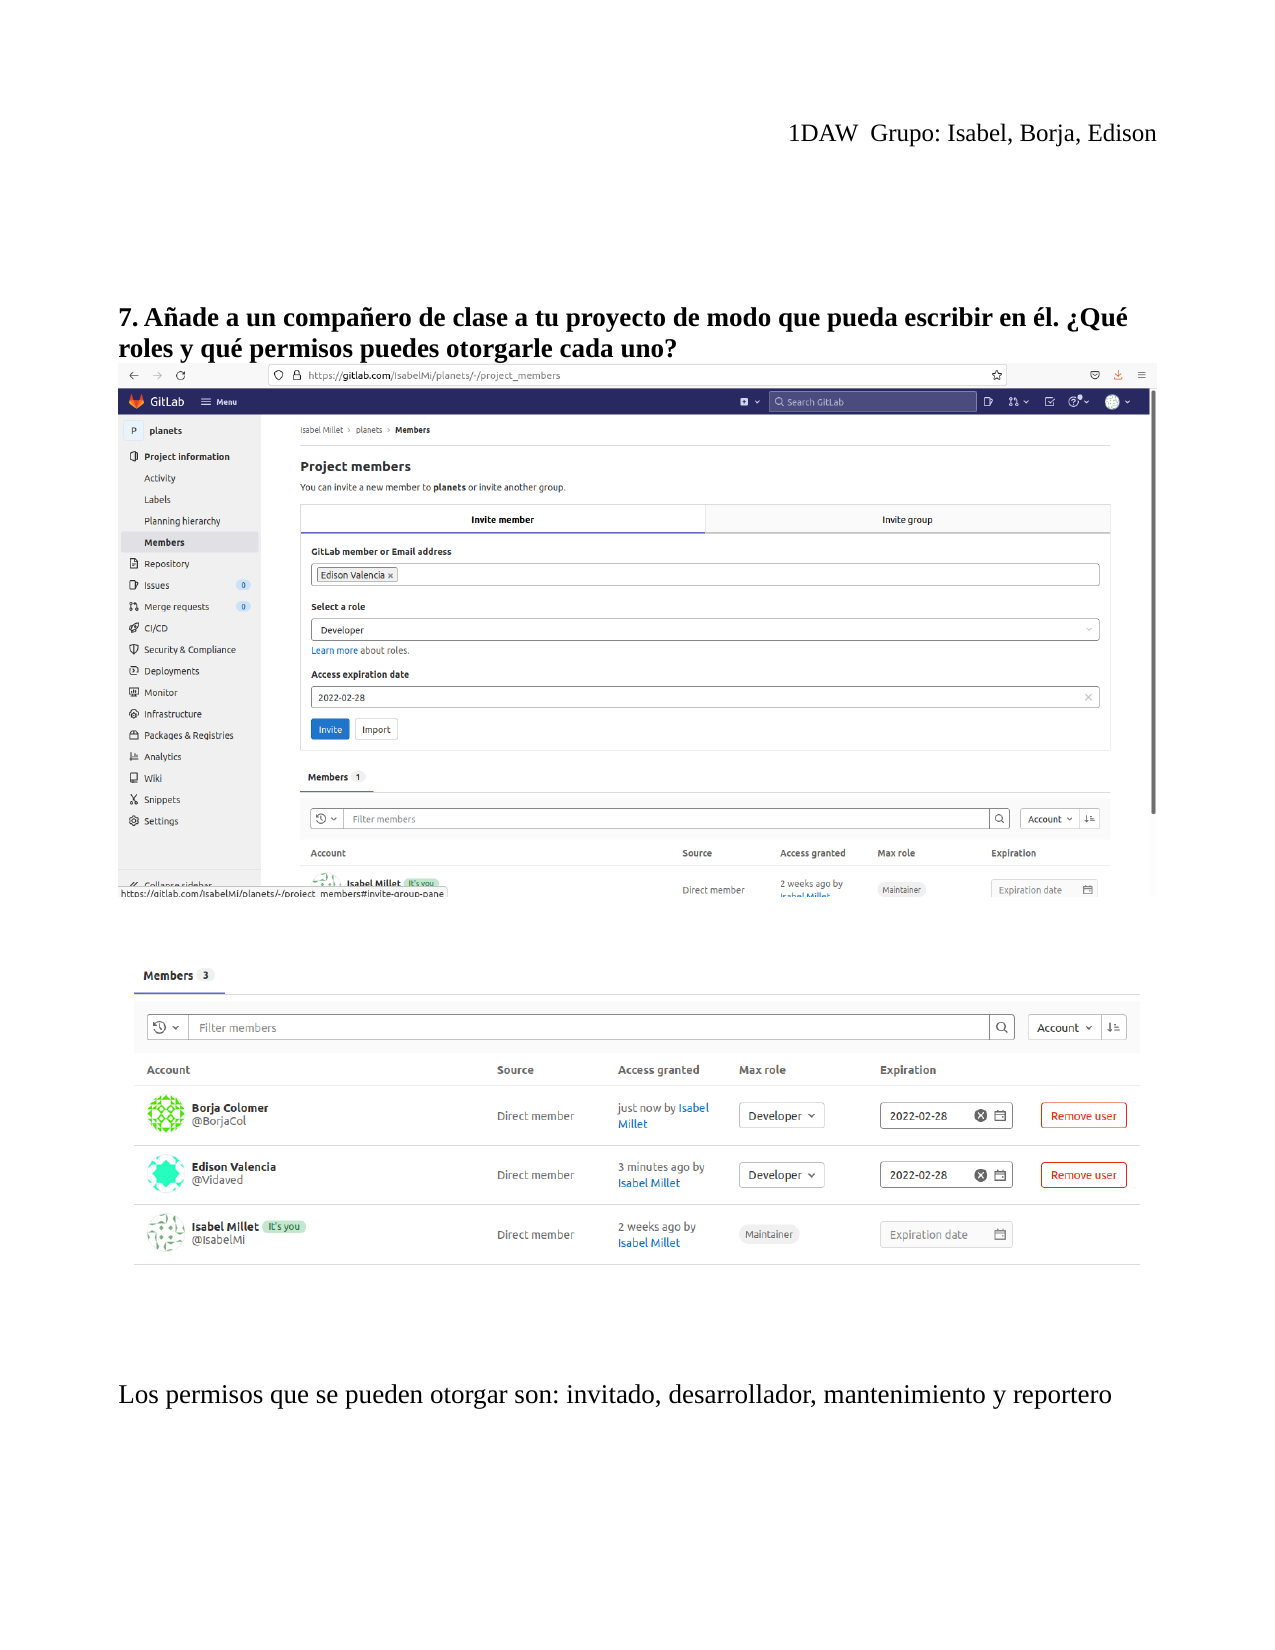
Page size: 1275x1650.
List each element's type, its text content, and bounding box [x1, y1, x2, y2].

picture [118, 363, 1157, 897]
picture [118, 959, 1157, 1317]
text Los permisos que se pueden otorgar son: invitado, desarrollador, mantenimiento y reportero [118, 1378, 1157, 1409]
text 7. Añade a un compañero de clase a tu proyecto de modo que pueda escribir en él. ¿Qué roles y qué permisos puedes otorgarle cada uno? [118, 301, 1157, 363]
